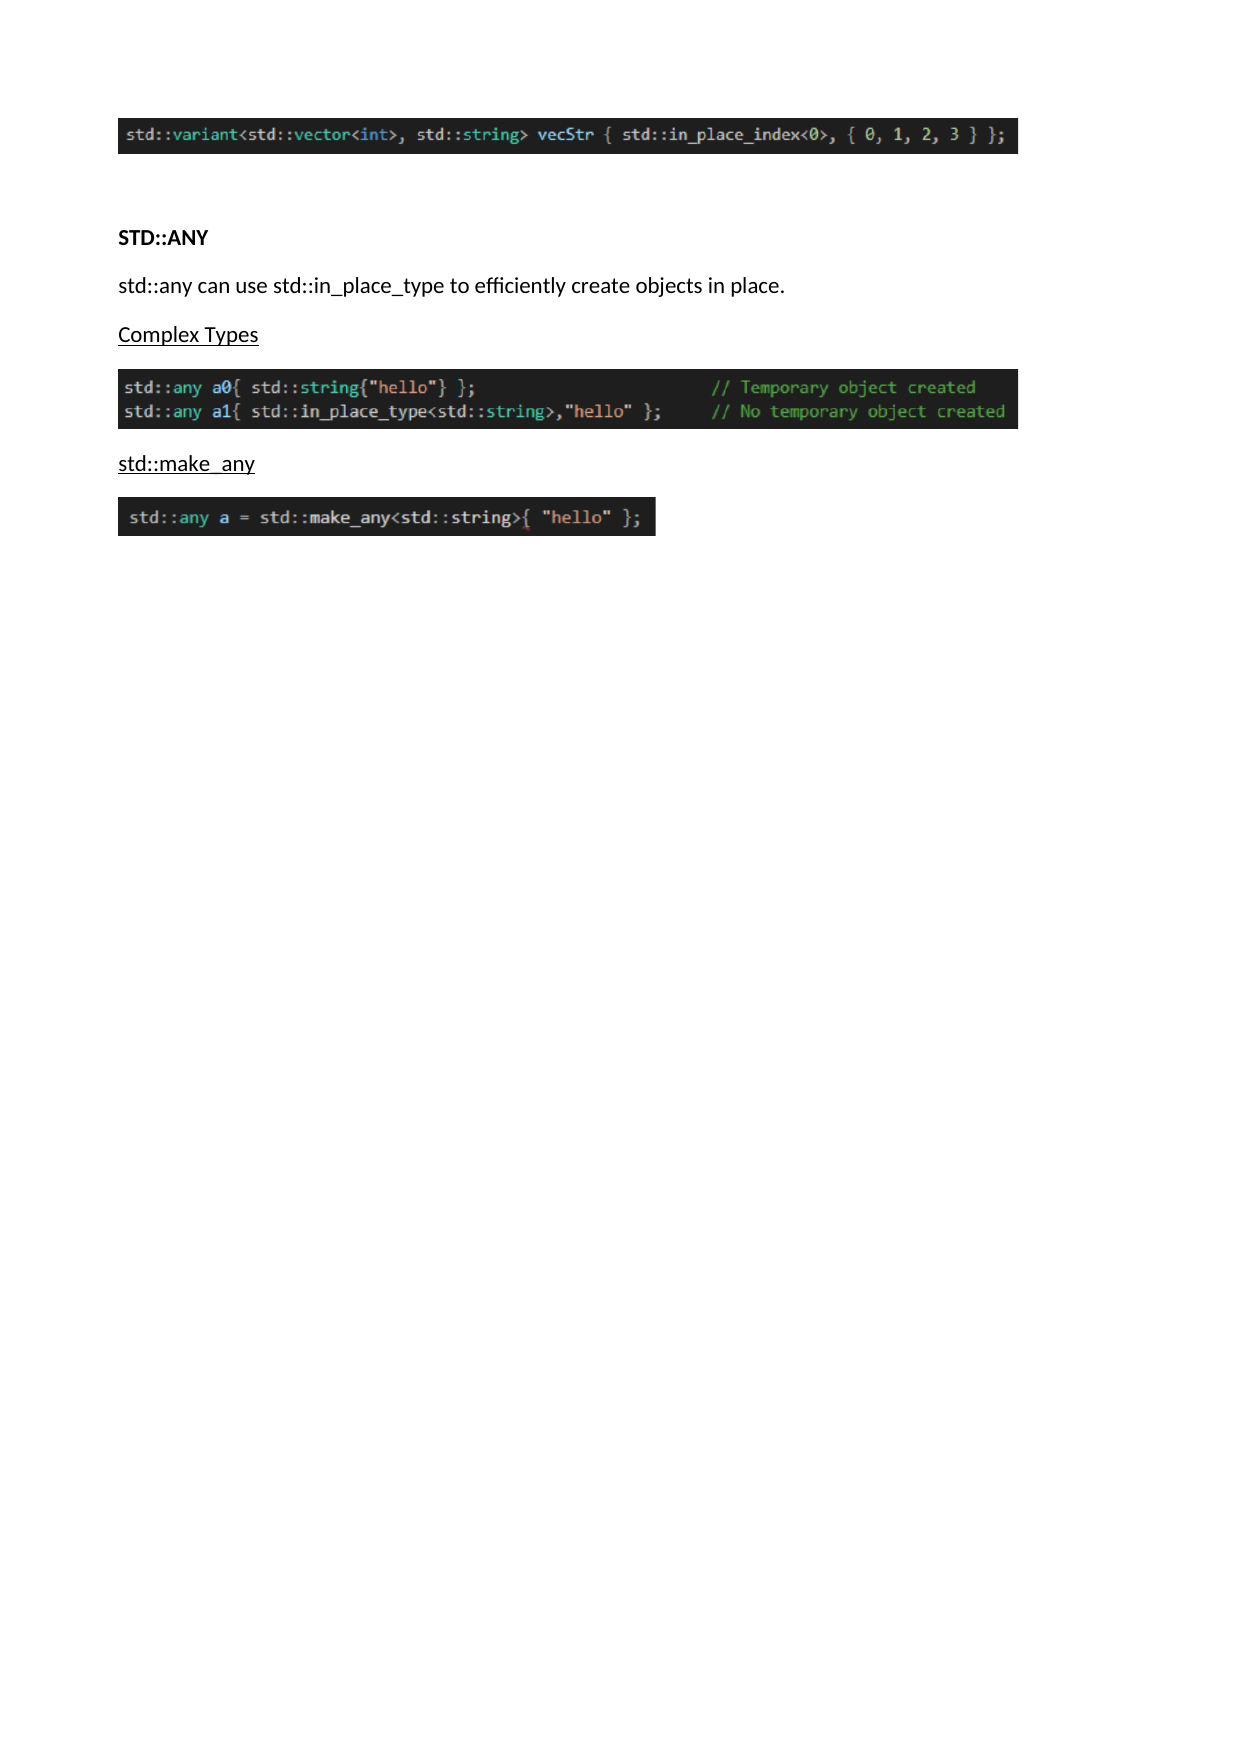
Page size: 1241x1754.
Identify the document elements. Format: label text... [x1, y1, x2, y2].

text std::make_any [118, 449, 1122, 477]
text Complex Types [118, 321, 1122, 348]
text std::any can use std::in_place_type to efficiently create objects in place. [118, 272, 1122, 300]
text STD::ANY [118, 223, 1122, 251]
